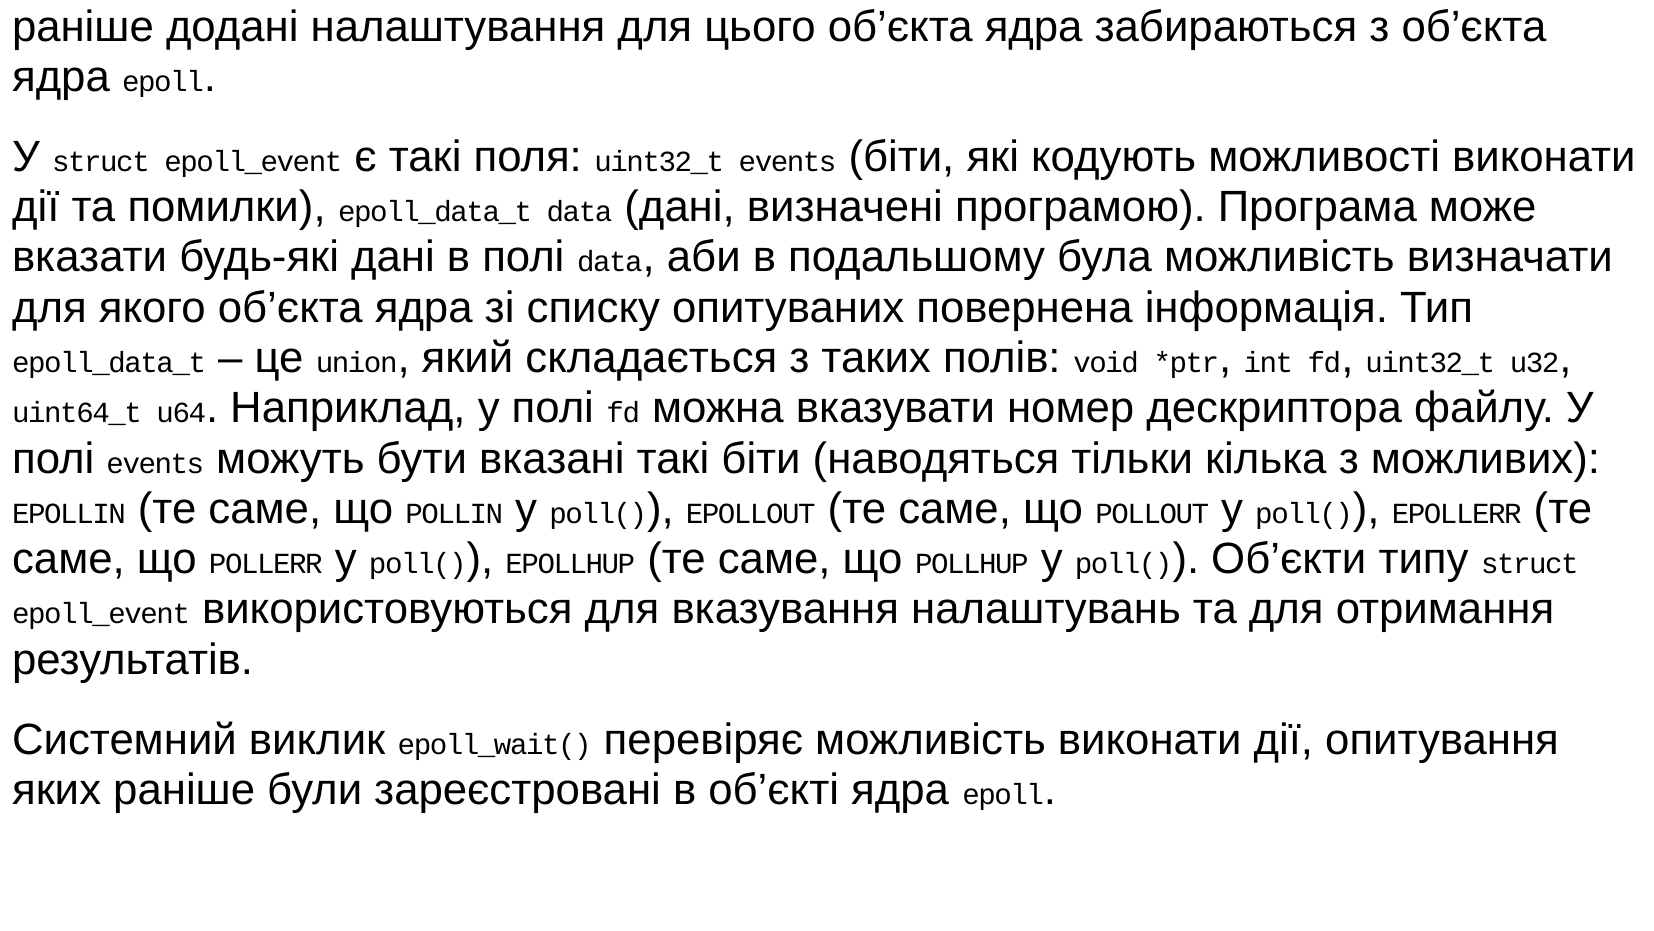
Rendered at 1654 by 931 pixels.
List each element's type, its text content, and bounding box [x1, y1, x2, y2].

text У struct epoll_event є такі поля: uint32_t events (біти, які кодують можливості виконати дії та помилки), epoll_data_t data (дані, визначені програмою). Програма може вказати будь-які дані в полі data, аби в подальшому була можливість визначати для якого об’єкта ядра зі списку опитуваних повернена інформація. Тип epoll_data_t – це union, який складається з таких полів: void *ptr, int fd, uint32_t u32, uint64_t u64. Наприклад, у полі fd можна вказувати номер дескриптора файлу. У полі events можуть бути вказані такі біти (наводяться тільки кілька з можливих): EPOLLIN (те саме, що POLLIN у poll()), EPOLLOUT (те саме, що POLLOUT у poll()), EPOLLERR (те саме, що POLLERR у poll()), EPOLLHUP (те саме, що POLLHUP у poll()). Об’єкти типу struct epoll_event використовуються для вказування налаштувань та для отримання результатів. [12, 130, 1642, 683]
text Системний виклик epoll_wait() перевіряє можливість виконати дії, опитування яких раніше були зареєстровані в об’єкті ядра epoll. [12, 713, 1642, 814]
text раніше додані налаштування для цього об’єкта ядра забираються з об’єкта ядра epoll. [12, 0, 1642, 101]
